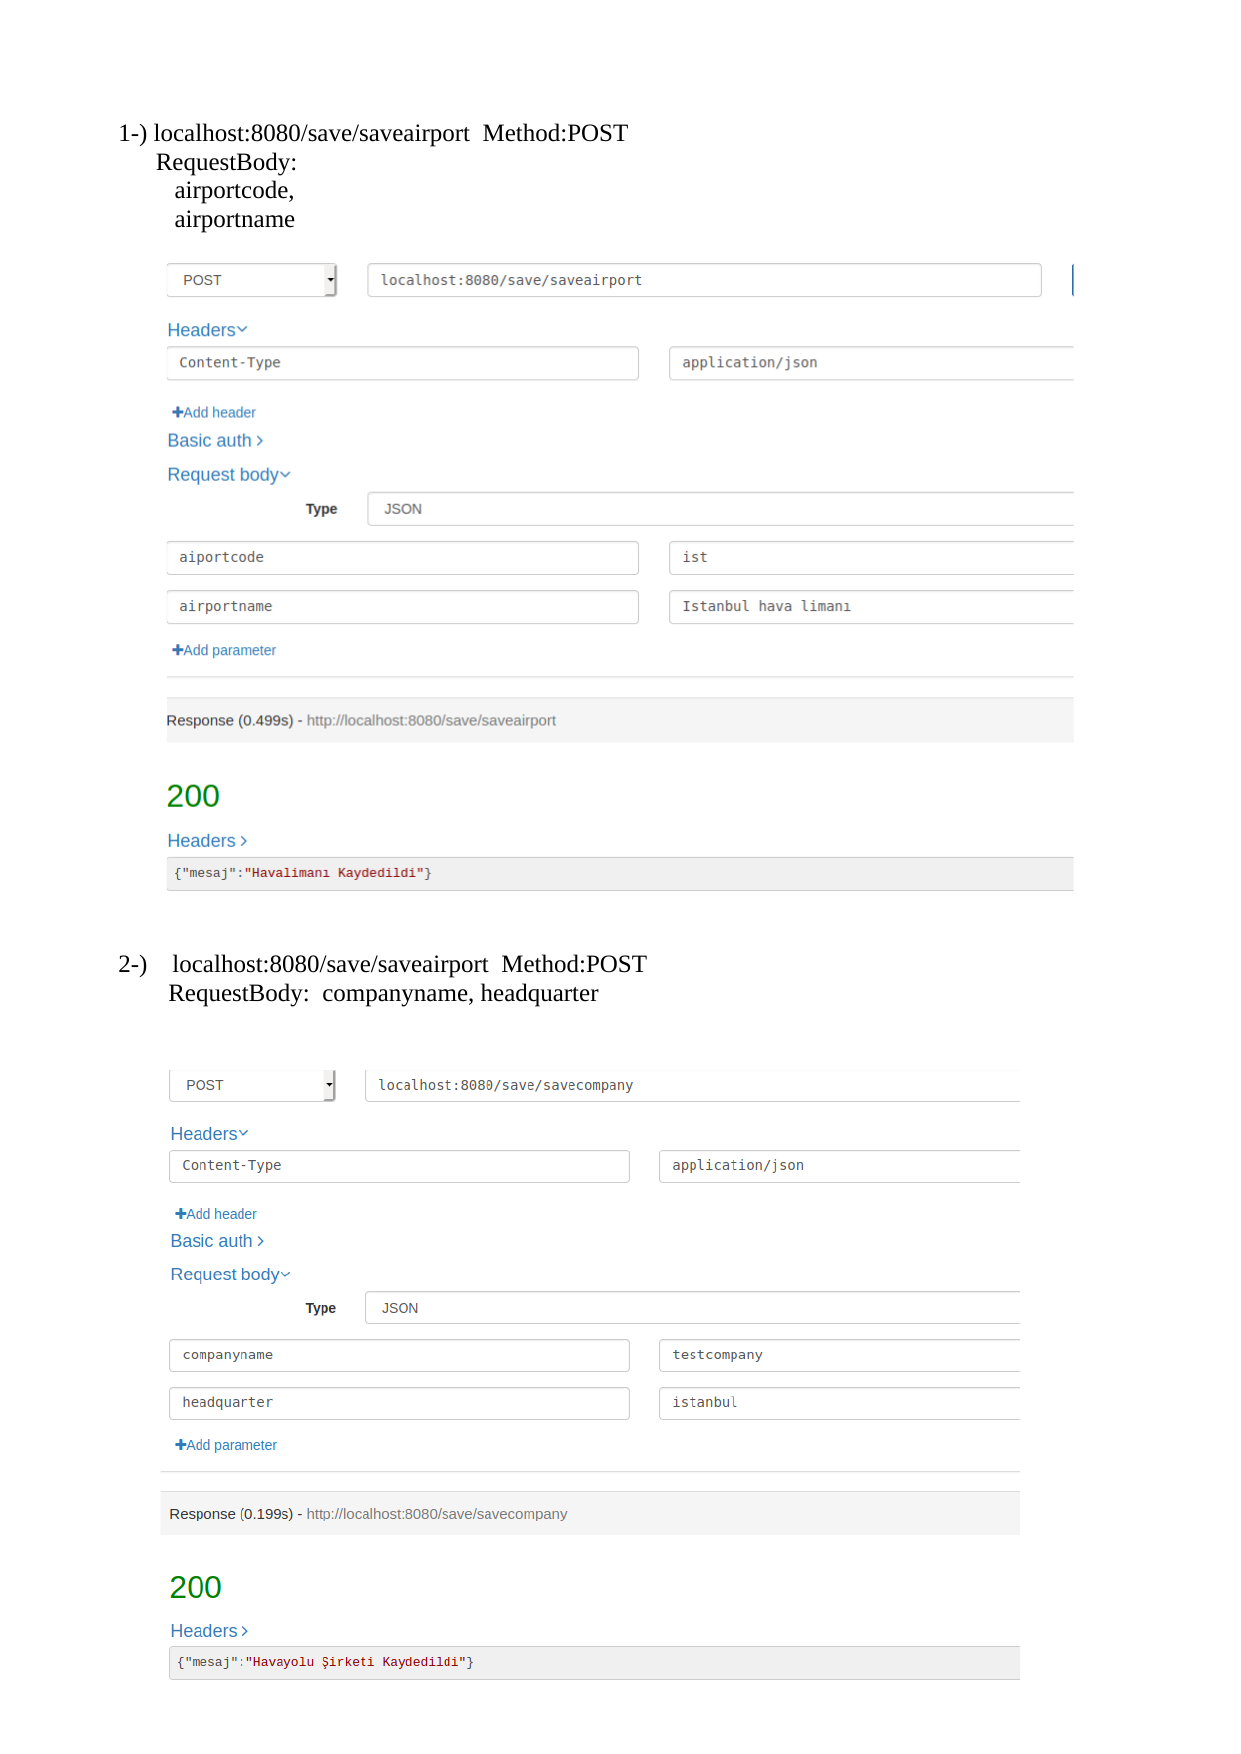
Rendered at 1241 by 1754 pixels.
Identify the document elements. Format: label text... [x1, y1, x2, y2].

text RequestBody: [118, 147, 1122, 176]
text airportcode, [118, 176, 1122, 204]
picture [160, 1070, 1021, 1683]
text airportname [118, 204, 1122, 233]
text 2-) localhost:8080/save/saveairport Method:POST [118, 949, 1122, 978]
text RequestBody: companyname, headquarter [118, 978, 1122, 1006]
picture [166, 261, 1074, 892]
text 1-) localhost:8080/save/saveairport Method:POST [118, 118, 1122, 147]
